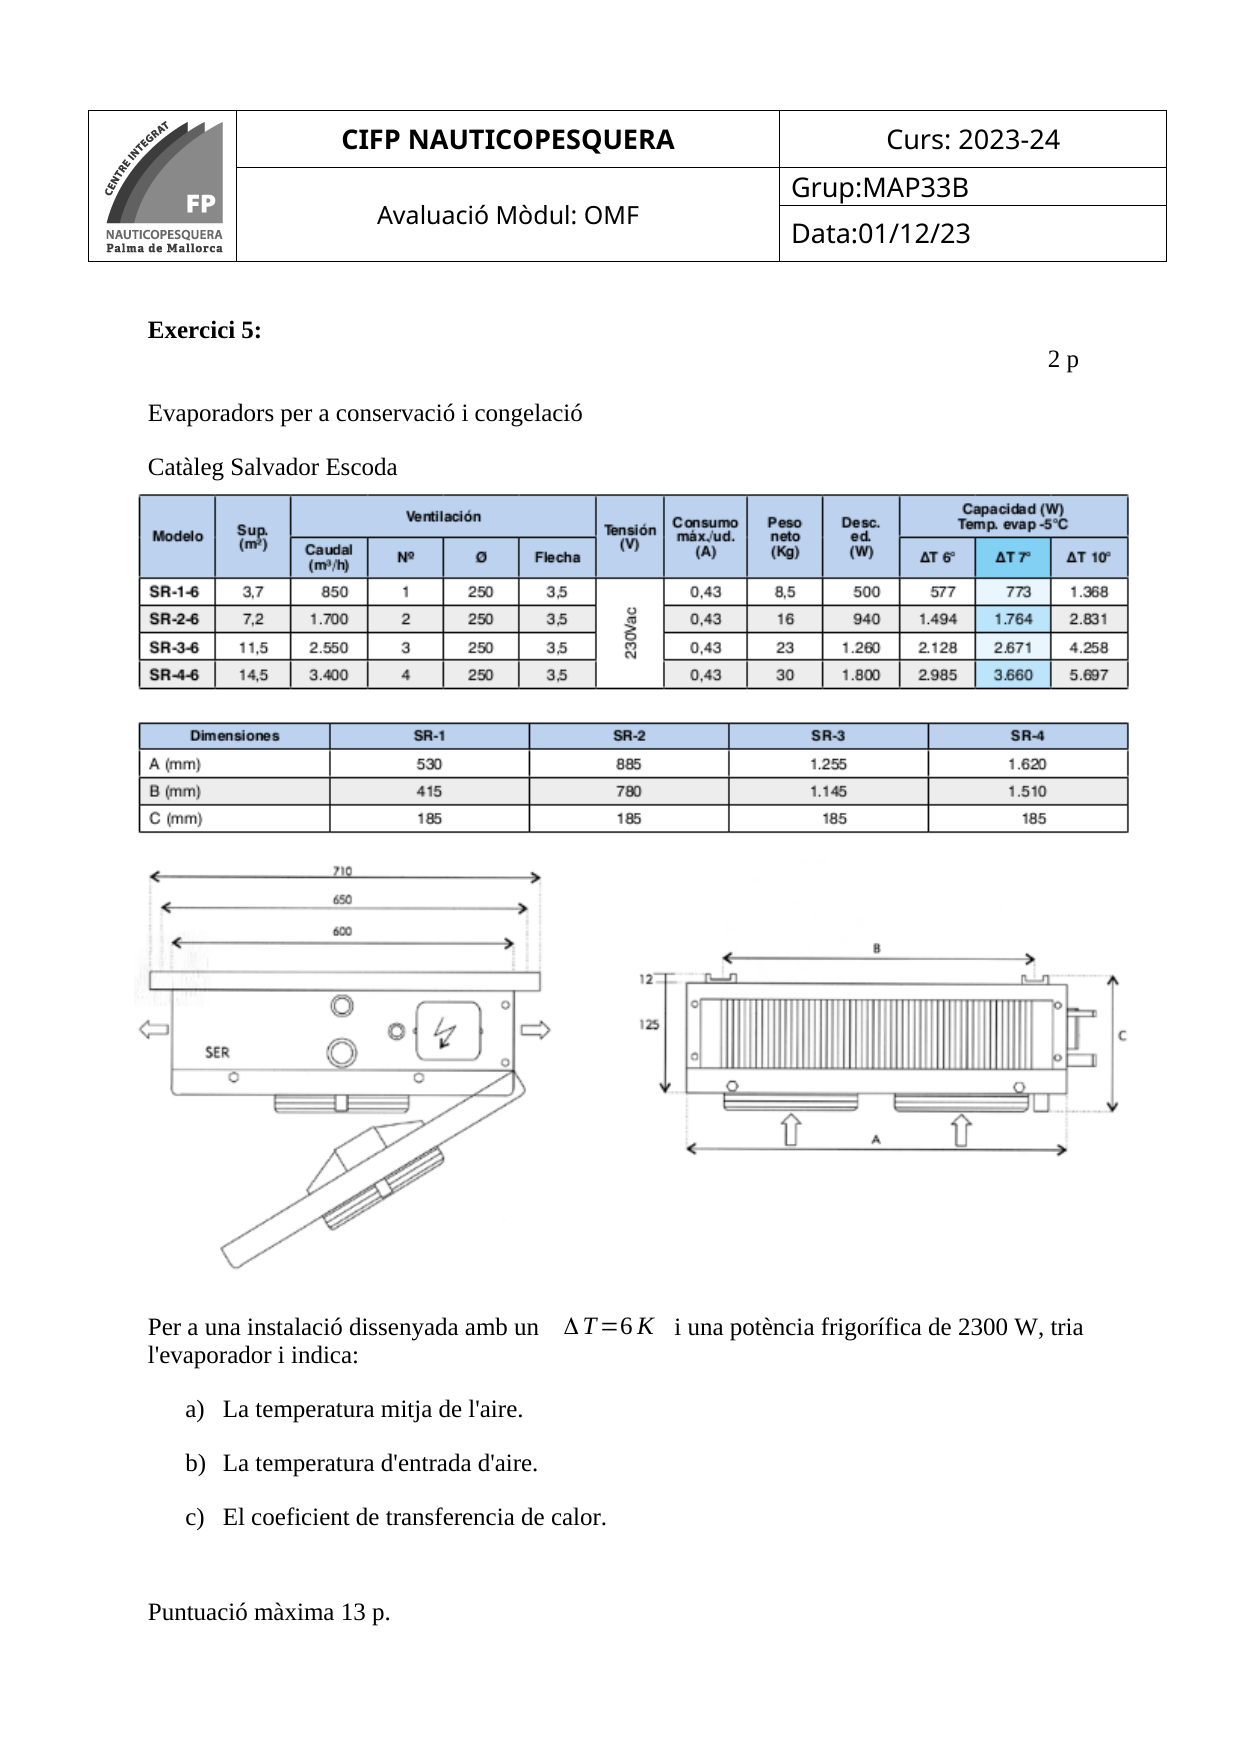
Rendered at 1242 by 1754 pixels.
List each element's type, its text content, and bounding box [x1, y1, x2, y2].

text Puntuació màxima 13 p. [148, 1597, 1094, 1625]
text Evaporadors per a conservació i congelació [148, 398, 1094, 427]
text Exercici 5: 2 p [148, 315, 1094, 373]
list La temperatura mitja de l'aire. [185, 1394, 1094, 1423]
list La temperatura d'entrada d'aire. [185, 1448, 1094, 1477]
text Catàleg Salvador Escoda [148, 452, 1094, 480]
picture [133, 490, 1138, 1282]
text Per a una instalació dissenyada amb un i una potència frigorífica de 2300 W, tria l'evaporador i indica: [148, 1312, 1094, 1369]
picture [100, 111, 229, 260]
list El coeficient de transferencia de calor. [185, 1502, 1094, 1530]
